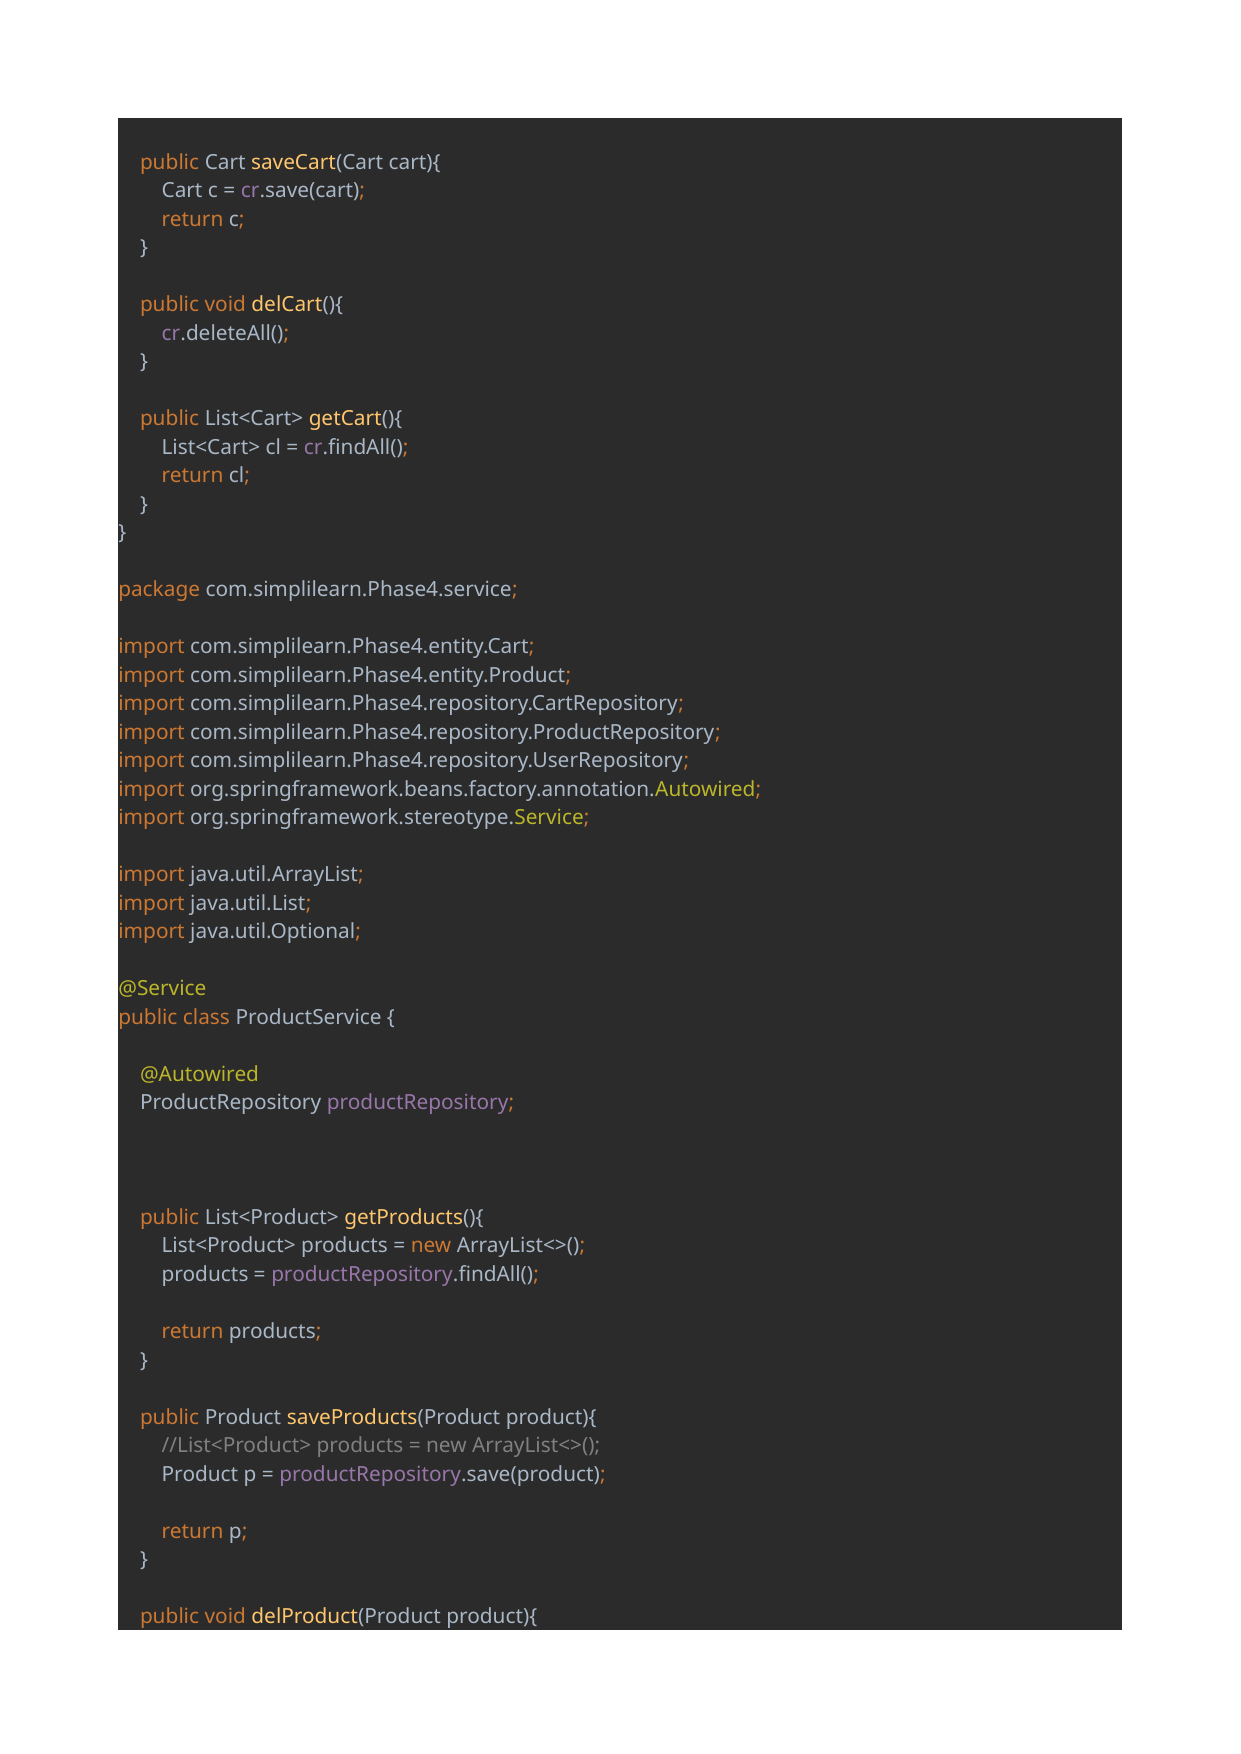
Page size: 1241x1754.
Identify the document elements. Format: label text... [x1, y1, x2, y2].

text public Cart saveCart(Cart cart){ Cart c = cr.save(cart); return c; } public void delCart(){ cr.deleteAll(); } public List<Cart> getCart(){ List<Cart> cl = cr.findAll(); return cl; } } [118, 118, 1122, 574]
text package com.simplilearn.Phase4.service; import com.simplilearn.Phase4.entity.Cart; import com.simplilearn.Phase4.entity.Product; import com.simplilearn.Phase4.repository.CartRepository; import com.simplilearn.Phase4.repository.ProductRepository; import com.simplilearn.Phase4.repository.UserRepository; import org.springframework.beans.factory.annotation.Autowired; import org.springframework.stereotype.Service; import java.util.ArrayList; import java.util.List; import java.util.Optional; @Service public class ProductService { @Autowired ProductRepository productRepository; public List<Product> getProducts(){ List<Product> products = new ArrayList<>(); products = productRepository.findAll(); return products; } public Product saveProducts(Product product){ //List<Product> products = new ArrayList<>(); Product p = productRepository.save(product); return p; } public void delProduct(Product product){ [118, 574, 1122, 1630]
